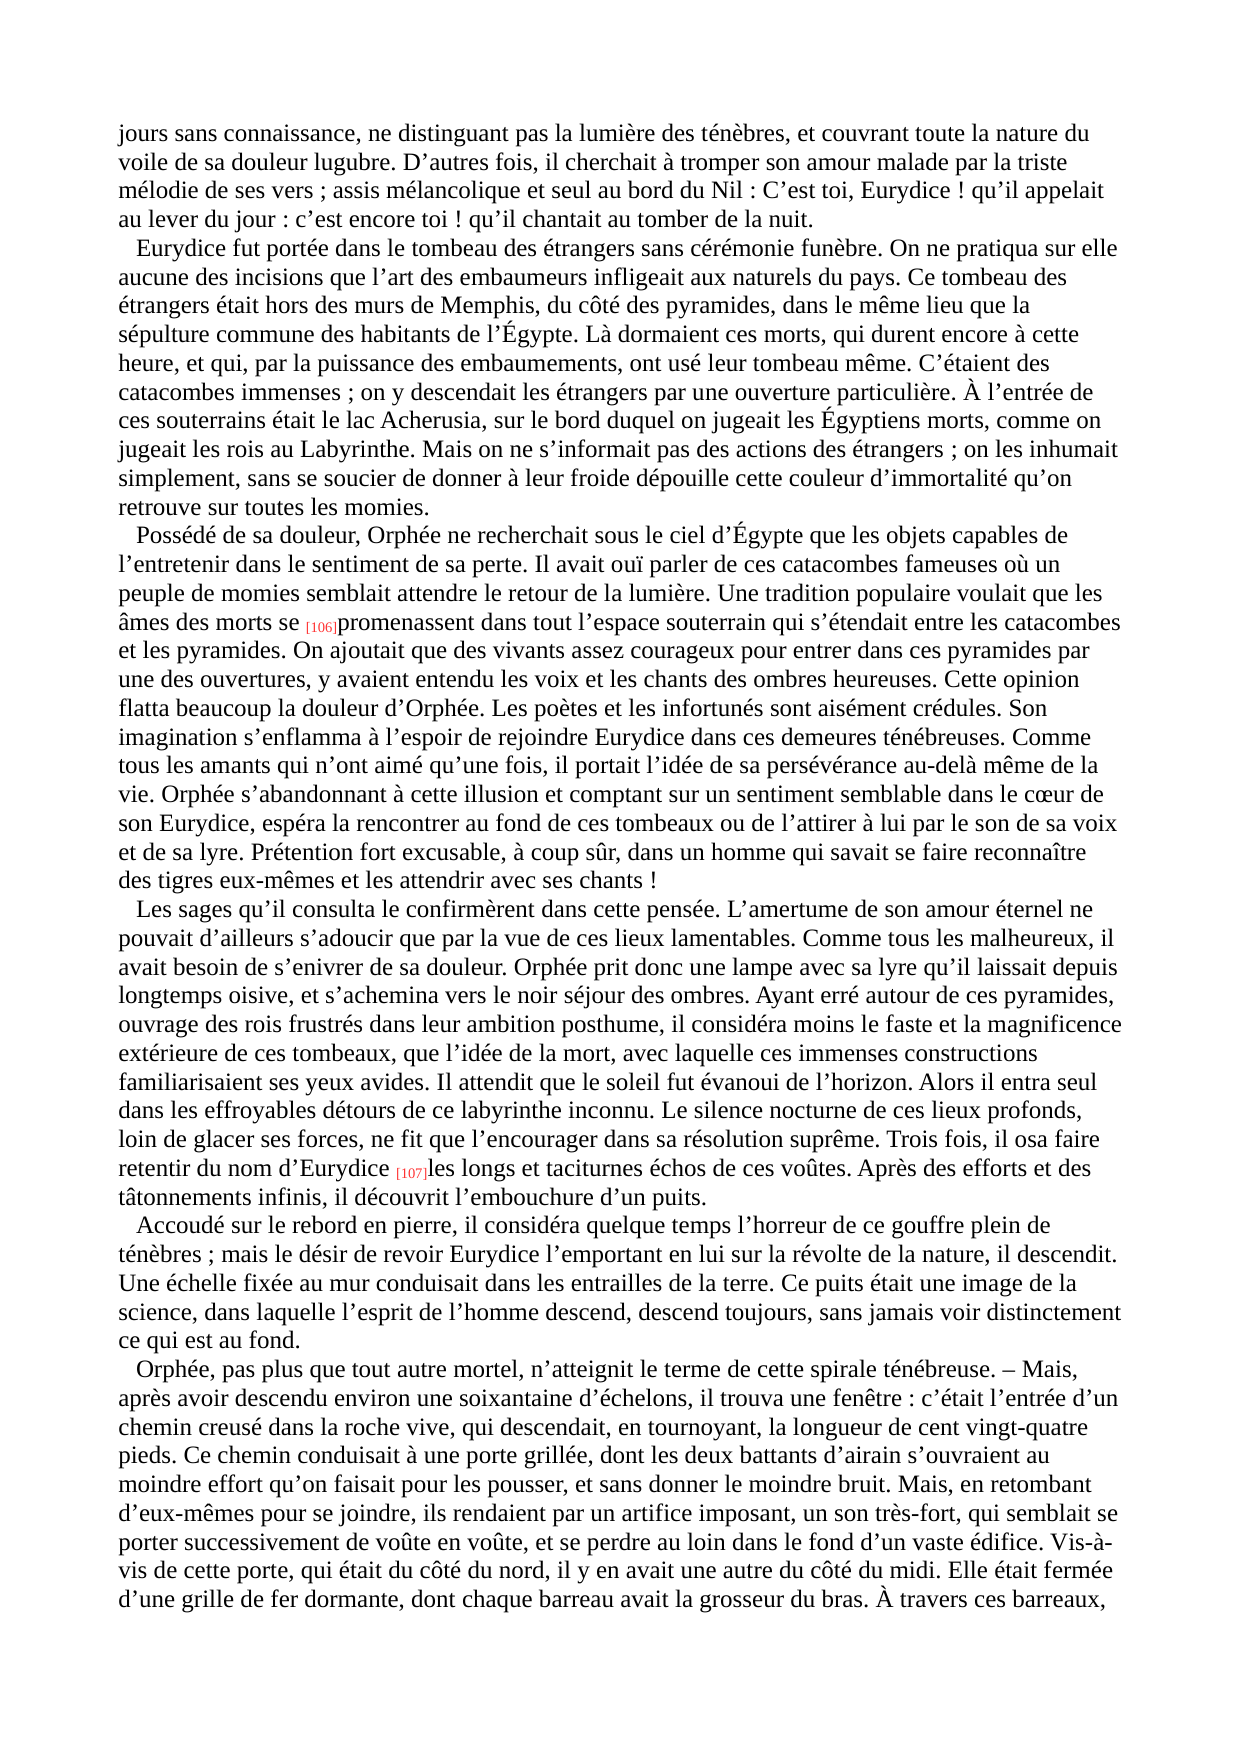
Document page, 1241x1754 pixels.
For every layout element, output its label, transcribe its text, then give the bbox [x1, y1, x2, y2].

text jours sans connaissance, ne distinguant pas la lumière des ténèbres, et couvrant toute la nature du voile de sa douleur lugubre. D’autres fois, il cherchait à tromper son amour malade par la triste mélodie de ses vers ; assis mélancolique et seul au bord du Nil : C’est toi, Eurydice ! qu’il appelait au lever du jour : c’est encore toi ! qu’il chantait au tomber de la nuit. [118, 118, 1122, 233]
text Possédé de sa douleur, Orphée ne recherchait sous le ciel d’Égypte que les objets capables de l’entretenir dans le sentiment de sa perte. Il avait ouï parler de ces catacombes fameuses où un peuple de momies semblait attendre le retour de la lumière. Une tradition populaire voulait que les âmes des morts se [106]promenassent dans tout l’espace souterrain qui s’étendait entre les catacombes et les pyramides. On ajoutait que des vivants assez courageux pour entrer dans ces pyramides par une des ouvertures, y avaient entendu les voix et les chants des ombres heureuses. Cette opinion flatta beaucoup la douleur d’Orphée. Les poètes et les infortunés sont aisément crédules. Son imagination s’enflamma à l’espoir de rejoindre Eurydice dans ces demeures ténébreuses. Comme tous les amants qui n’ont aimé qu’une fois, il portait l’idée de sa persévérance au-delà même de la vie. Orphée s’abandonnant à cette illusion et comptant sur un sentiment semblable dans le cœur de son Eurydice, espéra la rencontrer au fond de ces tombeaux ou de l’attirer à lui par le son de sa voix et de sa lyre. Prétention fort excusable, à coup sûr, dans un homme qui savait se faire reconnaître des tigres eux-mêmes et les attendrir avec ses chants ! [118, 521, 1122, 894]
text Les sages qu’il consulta le confirmèrent dans cette pensée. L’amertume de son amour éternel ne pouvait d’ailleurs s’adoucir que par la vue de ces lieux lamentables. Comme tous les malheureux, il avait besoin de s’enivrer de sa douleur. Orphée prit donc une lampe avec sa lyre qu’il laissait depuis longtemps oisive, et s’achemina vers le noir séjour des ombres. Ayant erré autour de ces pyramides, ouvrage des rois frustrés dans leur ambition posthume, il considéra moins le faste et la magnificence extérieure de ces tombeaux, que l’idée de la mort, avec laquelle ces immenses constructions familiarisaient ses yeux avides. Il attendit que le soleil fut évanoui de l’horizon. Alors il entra seul dans les effroyables détours de ce labyrinthe inconnu. Le silence nocturne de ces lieux profonds, loin de glacer ses forces, ne fit que l’encourager dans sa résolution suprême. Trois fois, il osa faire retentir du nom d’Eurydice [107]les longs et taciturnes échos de ces voûtes. Après des efforts et des tâtonnements infinis, il découvrit l’embouchure d’un puits. [118, 894, 1122, 1211]
text Accoudé sur le rebord en pierre, il considéra quelque temps l’horreur de ce gouffre plein de ténèbres ; mais le désir de revoir Eurydice l’emportant en lui sur la révolte de la nature, il descendit. Une échelle fixée au mur conduisait dans les entrailles de la terre. Ce puits était une image de la science, dans laquelle l’esprit de l’homme descend, descend toujours, sans jamais voir distinctement ce qui est au fond. [118, 1211, 1122, 1354]
text Orphée, pas plus que tout autre mortel, n’atteignit le terme de cette spirale ténébreuse. – Mais, après avoir descendu environ une soixantaine d’échelons, il trouva une fenêtre : c’était l’entrée d’un chemin creusé dans la roche vive, qui descendait, en tournoyant, la longueur de cent vingt-quatre pieds. Ce chemin conduisait à une porte grillée, dont les deux battants d’airain s’ouvraient au moindre effort qu’on faisait pour les pousser, et sans donner le moindre bruit. Mais, en retombant d’eux-mêmes pour se joindre, ils rendaient par un artifice imposant, un son très-fort, qui semblait se porter successivement de voûte en voûte, et se perdre au loin dans le fond d’un vaste édifice. Vis-à-vis de cette porte, qui était du côté du nord, il y en avait une autre du côté du midi. Elle était fermée d’une grille de fer dormante, dont chaque barreau avait la grosseur du bras. À travers ces barreaux, [118, 1354, 1122, 1613]
text Eurydice fut portée dans le tombeau des étrangers sans cérémonie funèbre. On ne pratiqua sur elle aucune des incisions que l’art des embaumeurs infligeait aux naturels du pays. Ce tombeau des étrangers était hors des murs de Memphis, du côté des pyramides, dans le même lieu que la sépulture commune des habitants de l’Égypte. Là dormaient ces morts, qui durent encore à cette heure, et qui, par la puissance des embaumements, ont usé leur tombeau même. C’étaient des catacombes immenses ; on y descendait les étrangers par une ouverture particulière. À l’entrée de ces souterrains était le lac Acherusia, sur le bord duquel on jugeait les Égyptiens morts, comme on jugeait les rois au Labyrinthe. Mais on ne s’informait pas des actions des étrangers ; on les inhumait simplement, sans se soucier de donner à leur froide dépouille cette couleur d’immortalité qu’on retrouve sur toutes les momies. [118, 233, 1122, 521]
